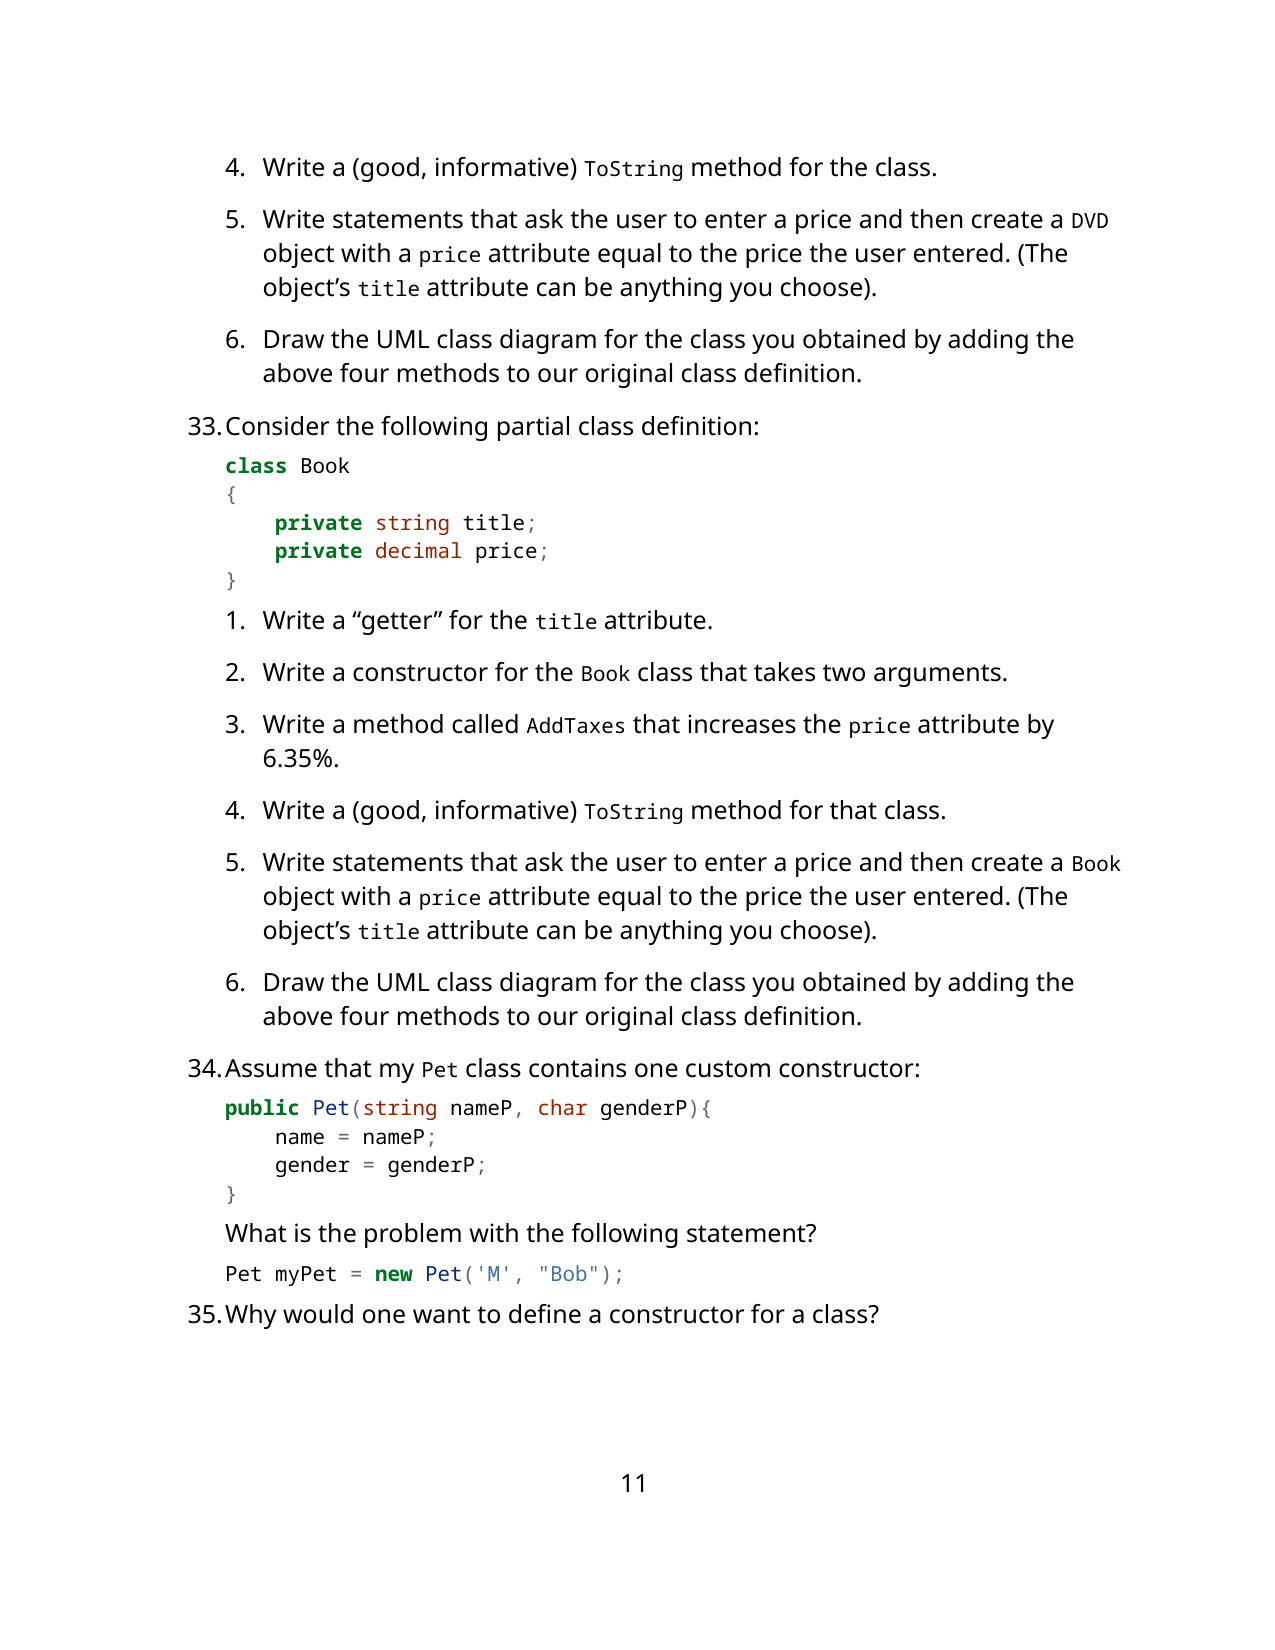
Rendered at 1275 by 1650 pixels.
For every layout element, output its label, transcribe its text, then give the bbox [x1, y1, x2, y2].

list Assume that my Pet class contains one custom constructor: [187, 1050, 1125, 1084]
list class Book [187, 451, 1125, 479]
list } [187, 1179, 1125, 1207]
list Why would one want to define a constructor for a class? [187, 1297, 1125, 1331]
list { [187, 479, 1125, 508]
list Write a method called AddTaxes that increases the price attribute by 6.35%. [225, 706, 1125, 774]
list Write a constructor for the Book class that takes two arguments. [225, 654, 1125, 688]
list Write a (good, informative) ToString method for the class. [225, 150, 1125, 184]
list Write a “getter” for the title attribute. [225, 602, 1125, 636]
list name = nameP; [187, 1122, 1125, 1150]
list Pet myPet = new Pet('M', "Bob"); [187, 1259, 1125, 1288]
list Consider the following partial class definition: [187, 408, 1125, 442]
list What is the problem with the following statement? [187, 1216, 1125, 1250]
list Write statements that ask the user to enter a price and then create a DVD object with a price attribute equal to the price the user entered. (The object’s title attribute can be anything you choose). [225, 202, 1125, 304]
list private string title; [187, 508, 1125, 536]
list Write statements that ask the user to enter a price and then create a Book object with a price attribute equal to the price the user entered. (The object’s title attribute can be anything you choose). [225, 844, 1125, 946]
list Draw the UML class diagram for the class you obtained by adding the above four methods to our original class definition. [225, 964, 1125, 1032]
list Write a (good, informative) ToString method for that class. [225, 792, 1125, 826]
list } [187, 565, 1125, 593]
list Draw the UML class diagram for the class you obtained by adding the above four methods to our original class definition. [225, 322, 1125, 390]
list public Pet(string nameP, char genderP){ [187, 1093, 1125, 1122]
list private decimal price; [187, 536, 1125, 565]
list gender = genderP; [187, 1150, 1125, 1179]
